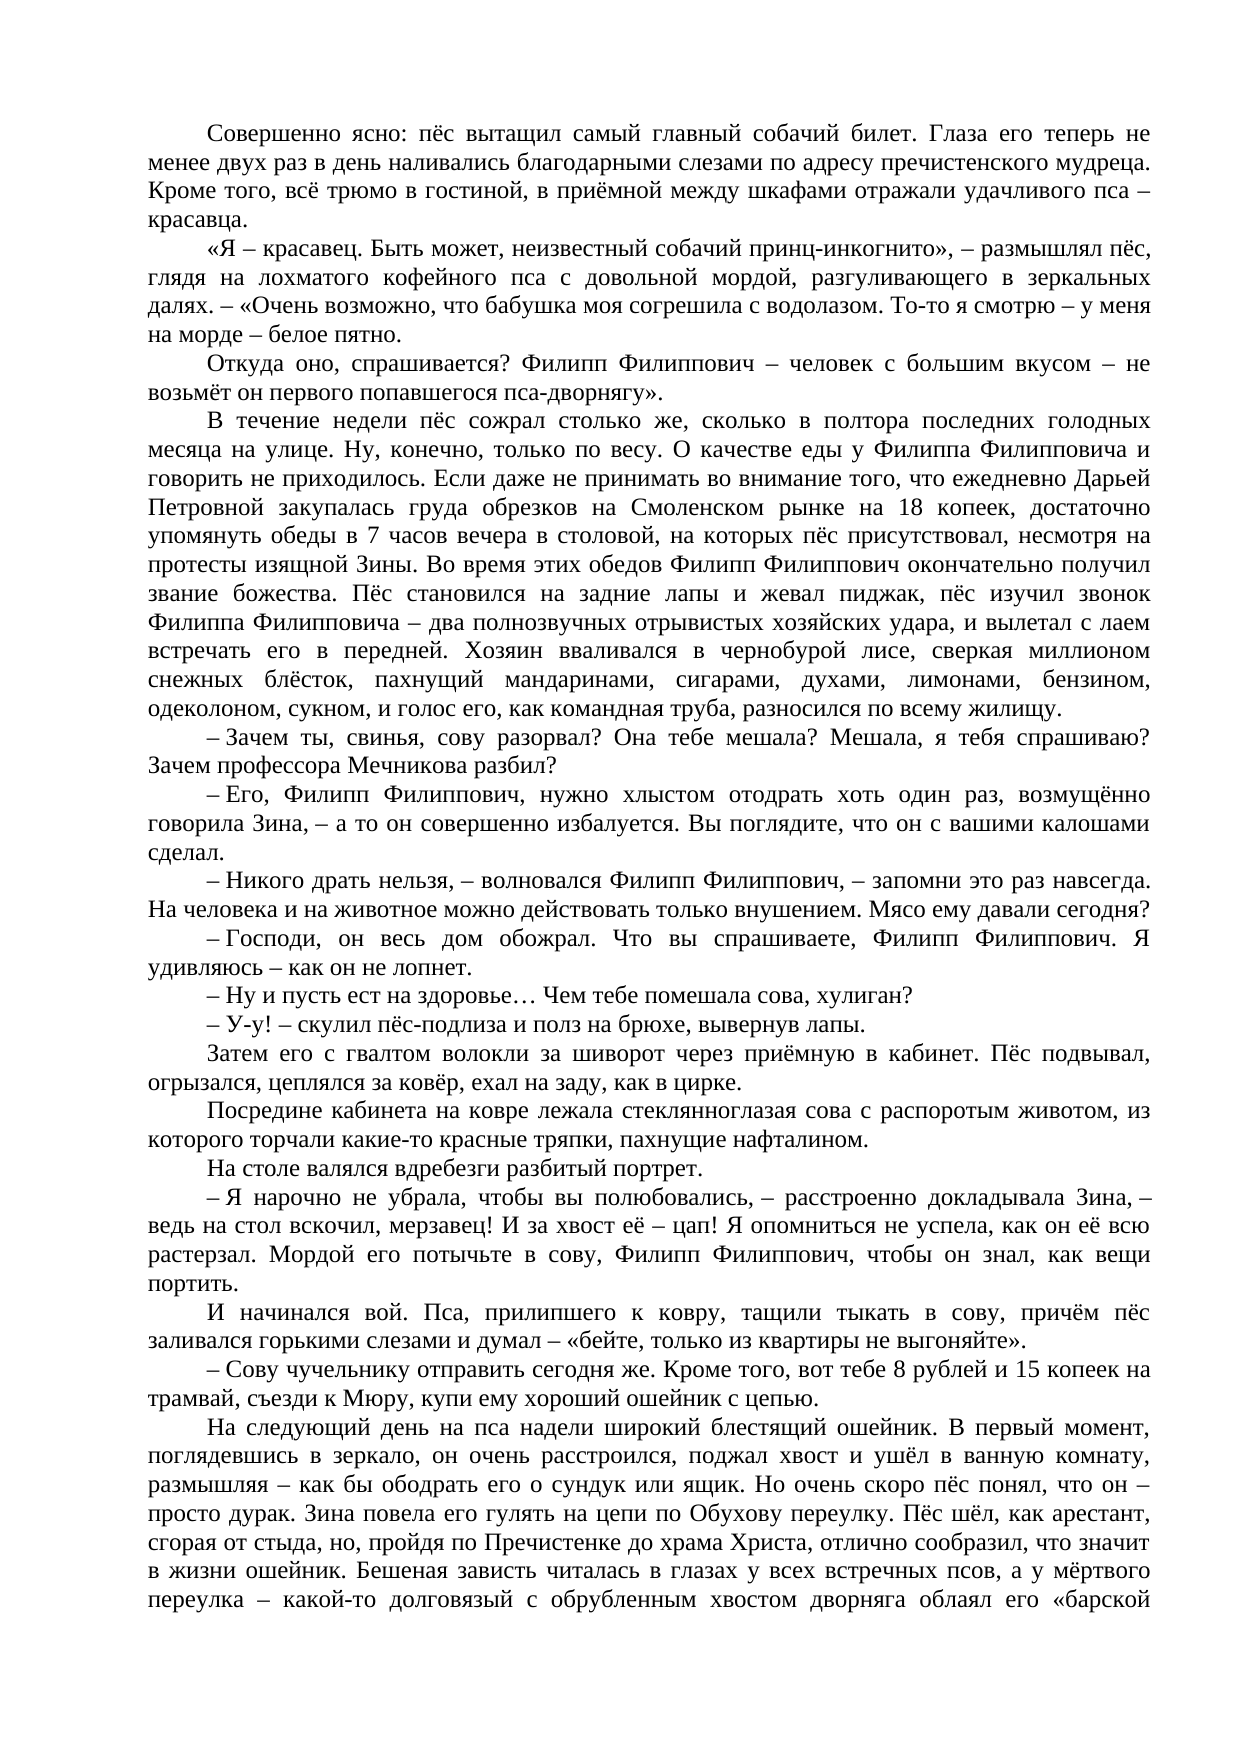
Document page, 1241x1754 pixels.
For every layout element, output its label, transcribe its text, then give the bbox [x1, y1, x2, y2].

text На следующий день на пса надели широкий блестящий ошейник. В первый момент, поглядевшись в зеркало, он очень расстроился, поджал хвост и ушёл в ванную комнату, размышляя – как бы ободрать его о сундук или ящик. Но очень скоро пёс понял, что он – просто дурак. Зина повела его гулять на цепи по Обухову переулку. Пёс шёл, как арестант, сгорая от стыда, но, пройдя по Пречистенке до храма Христа, отлично сообразил, что значит в жизни ошейник. Бешеная зависть читалась в глазах у всех встречных псов, а у мёртвого переулка – какой-то долговязый с обрубленным хвостом дворняга облаял его «барской [148, 1412, 1152, 1613]
text И начинался вой. Пса, прилипшего к ковру, тащили тыкать в сову, причём пёс заливался горькими слезами и думал – «бейте, только из квартиры не выгоняйте». [148, 1297, 1152, 1354]
text «Я – красавец. Быть может, неизвестный собачий принц-инкогнито», – размышлял пёс, глядя на лохматого кофейного пса с довольной мордой, разгуливающего в зеркальных далях. – «Очень возможно, что бабушка моя согрешила с водолазом. То-то я смотрю – у меня на морде – белое пятно. [148, 233, 1152, 348]
text Затем его с гвалтом волокли за шиворот через приёмную в кабинет. Пёс подвывал, огрызался, цеплялся за ковёр, ехал на заду, как в цирке. [148, 1038, 1152, 1096]
text – Никого драть нельзя, – волновался Филипп Филиппович, – запомни это раз навсегда. На человека и на животное можно действовать только внушением. Мясо ему давали сегодня? [148, 866, 1152, 923]
text – Его, Филипп Филиппович, нужно хлыстом отодрать хоть один раз, возмущённо говорила Зина, – а то он совершенно избалуется. Вы поглядите, что он с вашими калошами сделал. [148, 779, 1152, 866]
text – У-у! – скулил пёс-подлиза и полз на брюхе, вывернув лапы. [148, 1009, 1152, 1038]
text В течение недели пёс сожрал столько же, сколько в полтора последних голодных месяца на улице. Ну, конечно, только по весу. О качестве еды у Филиппа Филипповича и говорить не приходилось. Если даже не принимать во внимание того, что ежедневно Дарьей Петровной закупалась груда обрезков на Смоленском рынке на 18 копеек, достаточно упомянуть обеды в 7 часов вечера в столовой, на которых пёс присутствовал, несмотря на протесты изящной Зины. Во время этих обедов Филипп Филиппович окончательно получил звание божества. Пёс становился на задние лапы и жевал пиджак, пёс изучил звонок Филиппа Филипповича – два полнозвучных отрывистых хозяйских удара, и вылетал с лаем встречать его в передней. Хозяин вваливался в чернобурой лисе, сверкая миллионом снежных блёсток, пахнущий мандаринами, сигарами, духами, лимонами, бензином, одеколоном, сукном, и голос его, как командная труба, разносился по всему жилищу. [148, 406, 1152, 722]
text – Сову чучельнику отправить сегодня же. Кроме того, вот тебе 8 рублей и 15 копеек на трамвай, съезди к Мюру, купи ему хороший ошейник с цепью. [148, 1354, 1152, 1412]
text Посредине кабинета на ковре лежала стеклянноглазая сова с распоротым животом, из которого торчали какие-то красные тряпки, пахнущие нафталином. [148, 1096, 1152, 1153]
text На столе валялся вдребезги разбитый портрет. [148, 1153, 1152, 1182]
text Откуда оно, спрашивается? Филипп Филиппович – человек с большим вкусом – не возьмёт он первого попавшегося пса-дворнягу». [148, 348, 1152, 406]
text – Ну и пусть ест на здоровье… Чем тебе помешала сова, хулиган? [148, 981, 1152, 1009]
text Совершенно ясно: пёс вытащил самый главный собачий билет. Глаза его теперь не менее двух раз в день наливались благодарными слезами по адресу пречистенского мудреца. Кроме того, всё трюмо в гостиной, в приёмной между шкафами отражали удачливого пса – красавца. [148, 118, 1152, 233]
text – Господи, он весь дом обожрал. Что вы спрашиваете, Филипп Филиппович. Я удивляюсь – как он не лопнет. [148, 923, 1152, 981]
text – Зачем ты, свинья, сову разорвал? Она тебе мешала? Мешала, я тебя спрашиваю? Зачем профессора Мечникова разбил? [148, 722, 1152, 779]
text – Я нарочно не убрала, чтобы вы полюбовались, – расстроенно докладывала Зина, – ведь на стол вскочил, мерзавец! И за хвост её – цап! Я опомниться не успела, как он её всю растерзал. Мордой его потычьте в сову, Филипп Филиппович, чтобы он знал, как вещи портить. [148, 1182, 1152, 1297]
